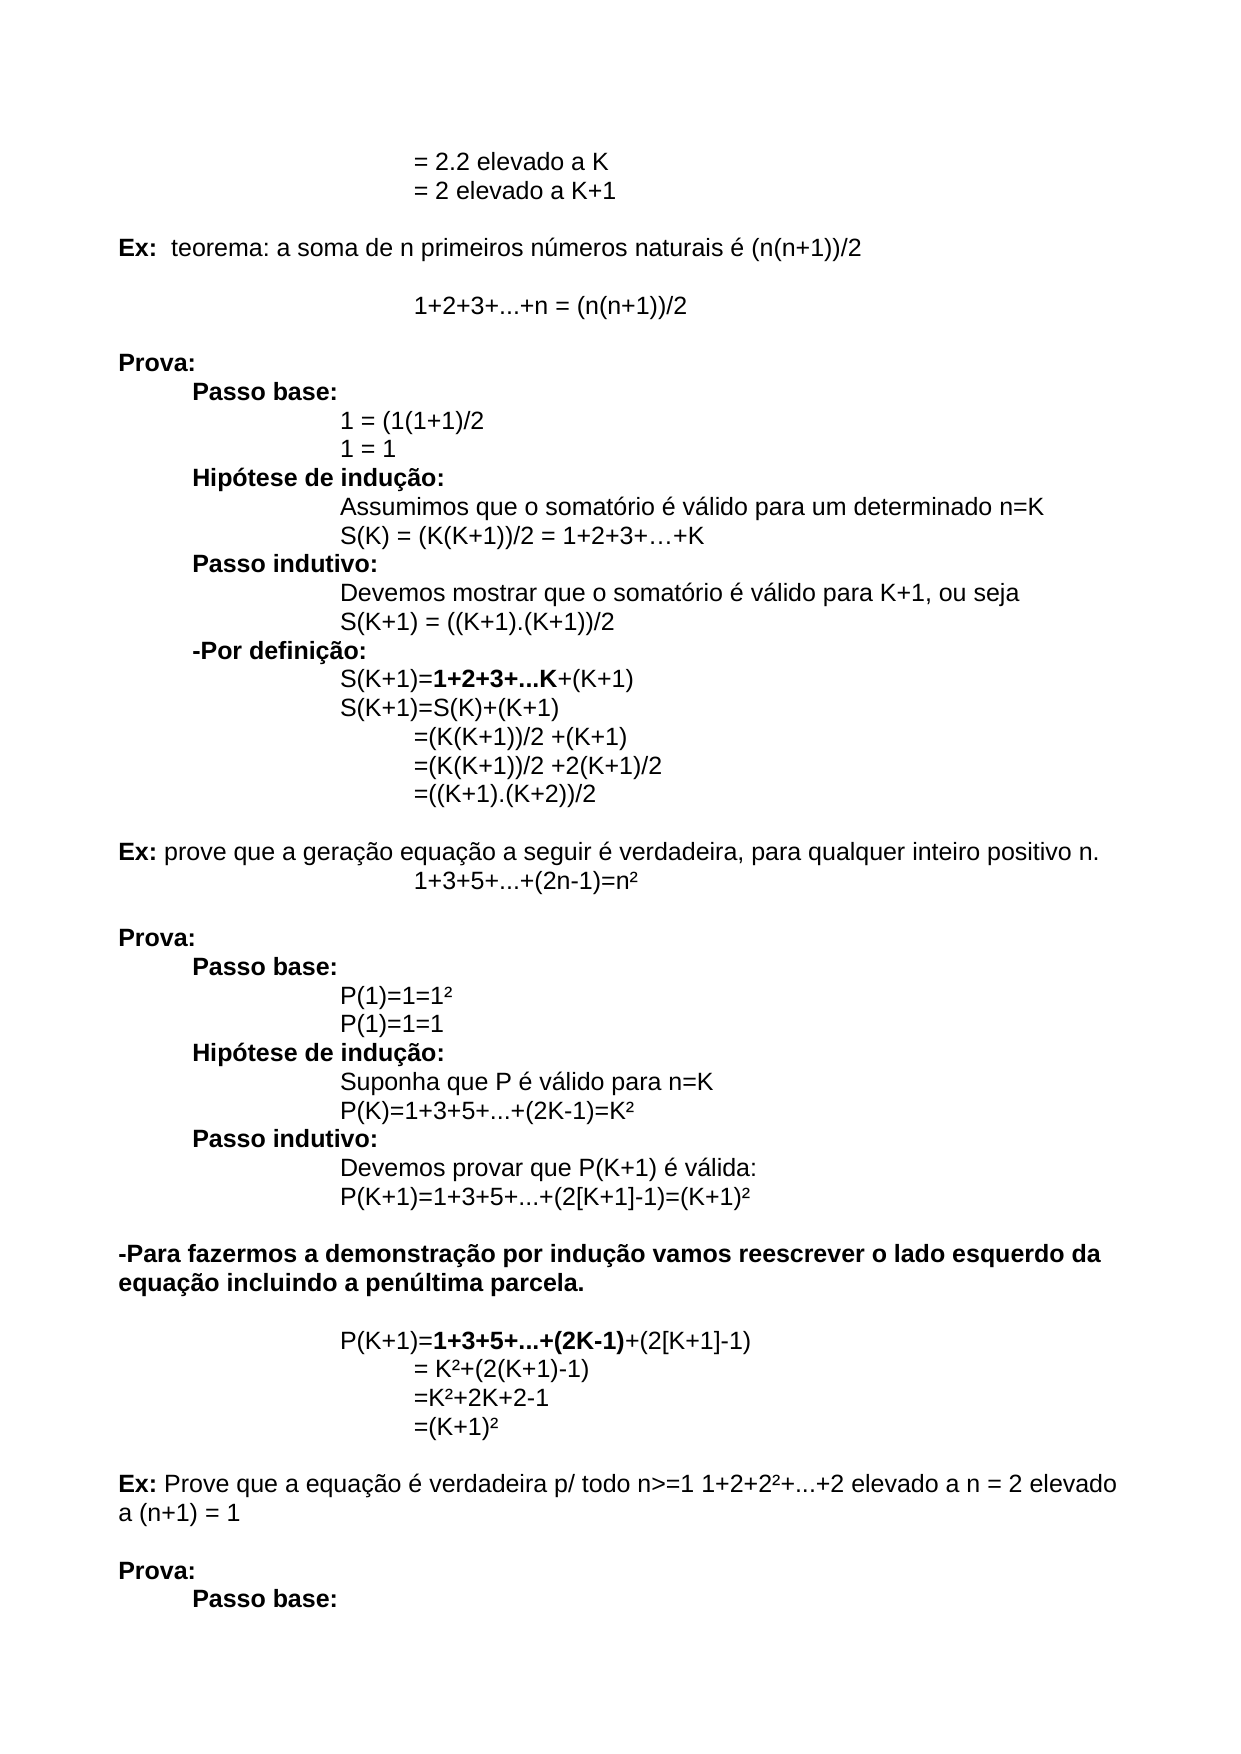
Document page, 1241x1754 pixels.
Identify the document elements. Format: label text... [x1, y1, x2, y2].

text = 2.2 elevado a K [118, 147, 1122, 176]
text P(K+1)=1+3+5+...+(2[K+1]-1)=(K+1)² [118, 1182, 1122, 1211]
text P(1)=1=1 [118, 1009, 1122, 1038]
text Passo indutivo: [118, 1124, 1122, 1153]
text Passo base: [118, 952, 1122, 981]
text Prova: [118, 1556, 1122, 1584]
text = 2 elevado a K+1 [118, 176, 1122, 204]
text =(K+1)² [118, 1412, 1122, 1441]
text Passo base: [118, 377, 1122, 406]
text Passo indutivo: [118, 549, 1122, 578]
text =K²+2K+2-1 [118, 1383, 1122, 1412]
text P(K+1)=1+3+5+...+(2K-1)+(2[K+1]-1) [118, 1326, 1122, 1354]
text 1+2+3+...+n = (n(n+1))/2 [118, 291, 1122, 319]
text P(K)=1+3+5+...+(2K-1)=K² [118, 1096, 1122, 1124]
text =((K+1).(K+2))/2 [118, 779, 1122, 808]
text Ex: Prove que a equação é verdadeira p/ todo n>=1 1+2+2²+...+2 elevado a n = 2 elevado a (n+1) = 1 [118, 1469, 1122, 1527]
text Prova: [118, 923, 1122, 952]
text =(K(K+1))/2 +(K+1) [118, 722, 1122, 751]
text S(K+1)=S(K)+(K+1) [118, 693, 1122, 722]
text S(K+1)=1+2+3+...K+(K+1) [118, 664, 1122, 693]
text Devemos mostrar que o somatório é válido para K+1, ou seja [118, 578, 1122, 607]
text 1 = 1 [118, 434, 1122, 463]
text S(K+1) = ((K+1).(K+1))/2 [118, 607, 1122, 636]
text = K²+(2(K+1)-1) [118, 1354, 1122, 1383]
text 1 = (1(1+1)/2 [118, 406, 1122, 434]
text Passo base: [118, 1584, 1122, 1613]
text Hipótese de indução: [118, 1038, 1122, 1067]
text Assumimos que o somatório é válido para um determinado n=K [118, 492, 1122, 521]
text 1+3+5+...+(2n-1)=n² [118, 866, 1122, 894]
text P(1)=1=1² [118, 981, 1122, 1009]
text Devemos provar que P(K+1) é válida: [118, 1153, 1122, 1182]
text Hipótese de indução: [118, 463, 1122, 492]
text Ex: prove que a geração equação a seguir é verdadeira, para qualquer inteiro positivo n. [118, 837, 1122, 866]
text -Por definição: [118, 636, 1122, 664]
text -Para fazermos a demonstração por indução vamos reescrever o lado esquerdo da equação incluindo a penúltima parcela. [118, 1239, 1122, 1297]
text Prova: [118, 348, 1122, 377]
text Suponha que P é válido para n=K [118, 1067, 1122, 1096]
text =(K(K+1))/2 +2(K+1)/2 [118, 751, 1122, 779]
text Ex: teorema: a soma de n primeiros números naturais é (n(n+1))/2 [118, 233, 1122, 262]
text S(K) = (K(K+1))/2 = 1+2+3+…+K [118, 521, 1122, 549]
